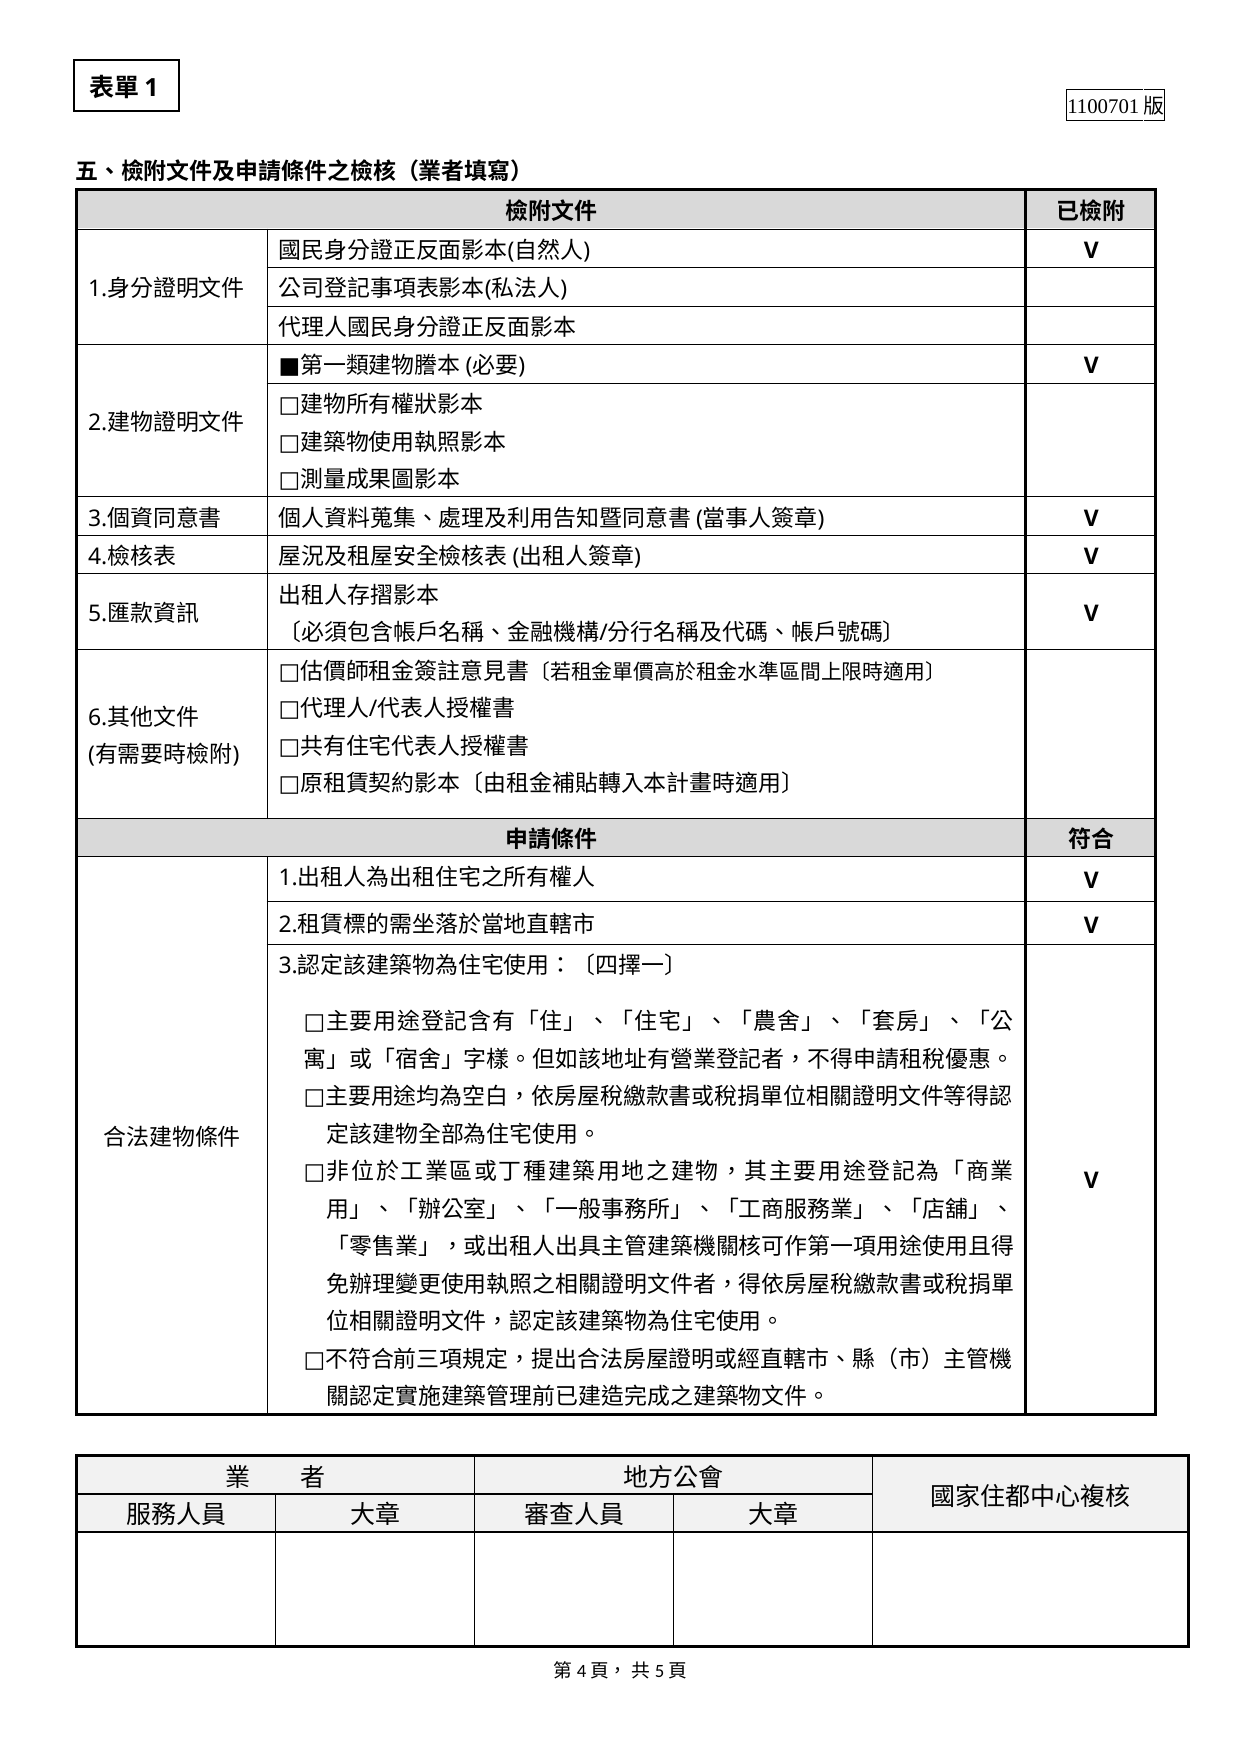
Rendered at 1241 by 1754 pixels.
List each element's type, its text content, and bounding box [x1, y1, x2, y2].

table_cell 審查人員 [475, 1495, 673, 1531]
table_header 業 者 [78, 1457, 474, 1493]
table_cell ■第一類建物謄本 (必要) [268, 345, 1024, 383]
table_cell 國民身分證正反面影本(自然人) [268, 230, 1024, 267]
table_cell [276, 1533, 474, 1644]
table_cell 公司登記事項表影本(私法人) [268, 268, 1024, 306]
table_cell 服務人員 [78, 1495, 275, 1531]
table_cell [1027, 384, 1154, 496]
table_cell 6.其他文件 (有需要時檢附) [78, 650, 267, 817]
table_cell 5.匯款資訊 [78, 574, 267, 649]
table_header 國家住都中心複核 [873, 1457, 1187, 1531]
table_cell V [1027, 857, 1154, 901]
table_header 檢附文件 [78, 191, 1024, 228]
table_cell [1027, 268, 1154, 306]
text 五、檢附文件及申請條件之檢核（業者填寫） [75, 150, 1165, 188]
table_cell V [1027, 536, 1154, 573]
table_cell [78, 1533, 275, 1644]
table_cell [1027, 650, 1154, 817]
table_cell 符合 [1027, 819, 1154, 856]
table_cell [1027, 307, 1154, 344]
table_cell 代理人國民身分證正反面影本 [268, 307, 1024, 344]
table_cell V [1027, 345, 1154, 383]
table_cell □建物所有權狀影本 □建築物使用執照影本 □測量成果圖影本 [268, 384, 1024, 496]
table_cell V [1027, 230, 1154, 267]
table_cell 合法建物條件 [78, 857, 267, 1413]
table_cell 大章 [276, 1495, 474, 1531]
table_cell 申請條件 [78, 819, 1024, 856]
table_header 地方公會 [475, 1457, 872, 1493]
table_cell 2.建物證明文件 [78, 345, 267, 496]
table_cell 1.身分證明文件 [78, 230, 267, 344]
table_cell [873, 1533, 1187, 1644]
table_cell V [1027, 574, 1154, 649]
table_cell 2.租賃標的需坐落於當地直轄市 [268, 902, 1024, 943]
table_cell V [1027, 497, 1154, 535]
table_cell 4.檢核表 [78, 536, 267, 573]
table_cell 3.認定該建築物為住宅使用：〔四擇一〕 □主要用途登記含有「住」、「住宅」、「農舍」、「套房」、「公寓」或「宿舍」字樣。但如該地址有營業登記者，不得申請租稅優惠。 □主要用途均為空白，依房屋稅繳款書或稅捐單位相關證明文件等得認定該建物全部為住宅使用。 □非位於工業區或丁種建築用地之建物，其主要用途登記為「商業用」、「辦公室」、「一般事務所」、「工商服務業」、「店舖」、「零售業」，或出租人出具主管建築機關核可作第一項用途使用且得免辦理變更使用執照之相關證明文件者，得依房屋稅繳款書或稅捐單位相關證明文件，認定該建築物為住宅使用。 □不符合前三項規定，提出合法房屋證明或經直轄市、縣（市）主管機關認定實施建築管理前已建造完成之建築物文件。 [268, 945, 1024, 1413]
table_cell 1.出租人為出租住宅之所有權人 [268, 857, 1024, 901]
table_cell 個人資料蒐集、處理及利用告知暨同意書 (當事人簽章) [268, 497, 1024, 535]
table_cell 屋況及租屋安全檢核表 (出租人簽章) [268, 536, 1024, 573]
table_cell 出租人存摺影本 〔必須包含帳戶名稱、金融機構/分行名稱及代碼、帳戶號碼〕 [268, 574, 1024, 649]
table_cell [674, 1533, 872, 1644]
table_cell [475, 1533, 673, 1644]
table_cell 大章 [674, 1495, 872, 1531]
table_header 已檢附 [1027, 191, 1154, 228]
table_cell V [1027, 945, 1154, 1413]
table_cell □估價師租金簽註意見書〔若租金單價高於租金水準區間上限時適用〕 □代理人/代表人授權書 □共有住宅代表人授權書 □原租賃契約影本〔由租金補貼轉入本計畫時適用〕 [268, 650, 1024, 817]
table_cell V [1027, 902, 1154, 943]
table_cell 3.個資同意書 [78, 497, 267, 535]
